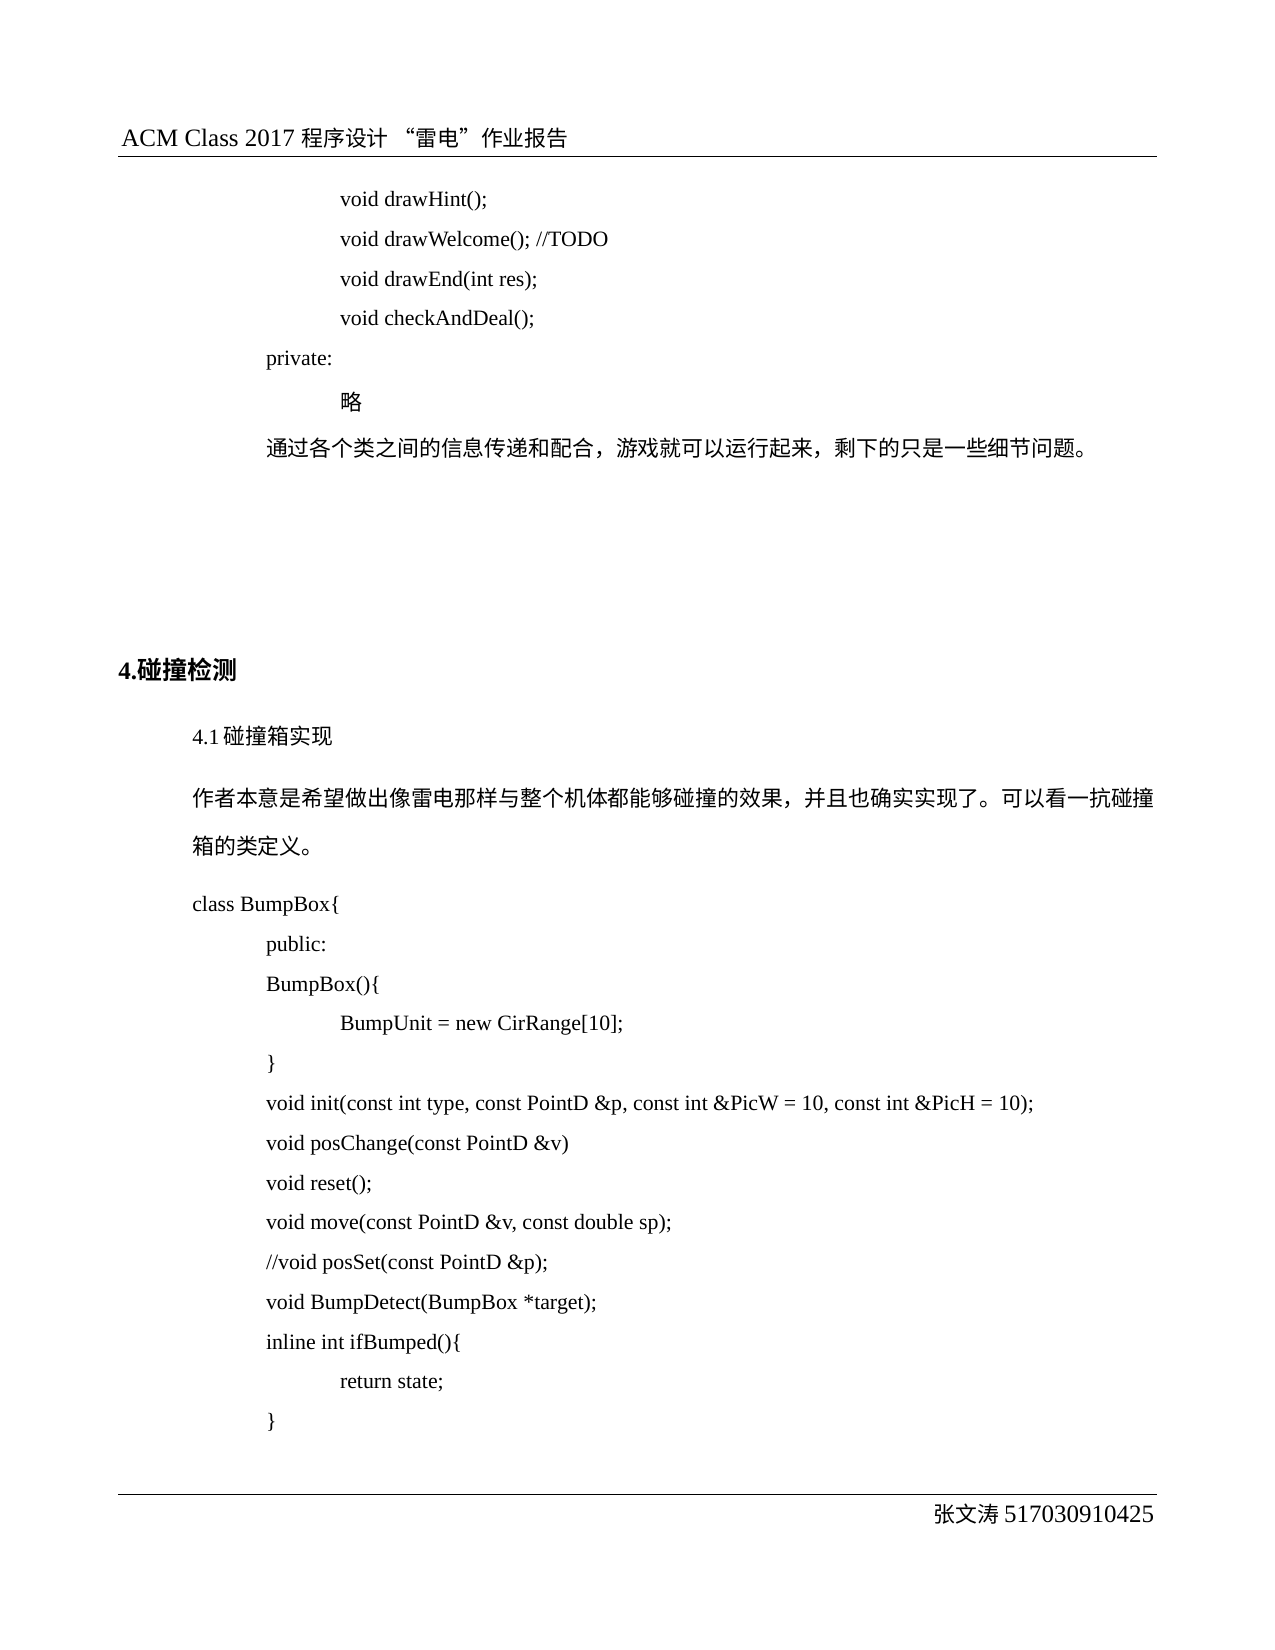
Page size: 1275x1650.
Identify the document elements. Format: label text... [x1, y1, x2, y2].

text void posChange(const PointD &v) [118, 1130, 1157, 1155]
text void reset(); [118, 1169, 1157, 1195]
text public: [118, 931, 1157, 956]
text 通过各个类之间的信息传递和配合，游戏就可以运行起来，剩下的只是一些细节问题。 [118, 431, 1157, 463]
text class BumpBox{ [118, 891, 1157, 916]
text } [118, 1408, 1157, 1433]
text void drawWelcome(); //TODO [118, 226, 1157, 251]
text BumpBox(){ [118, 971, 1157, 996]
text private: [118, 345, 1157, 370]
text void BumpDetect(BumpBox *target); [118, 1289, 1157, 1314]
text } [118, 1050, 1157, 1075]
text void drawHint(); [118, 186, 1157, 211]
text return state; [118, 1368, 1157, 1394]
text void init(const int type, const PointD &p, const int &PicW = 10, const int &PicH = 10); [118, 1090, 1157, 1115]
text 略 [118, 385, 1157, 417]
text 4.碰撞检测 [118, 650, 1157, 687]
text 4.1碰撞箱实现 [118, 719, 1157, 751]
text BumpUnit = new CirRange[10]; [118, 1010, 1157, 1036]
text void checkAndDeal(); [118, 305, 1157, 331]
text void move(const PointD &v, const double sp); [118, 1209, 1157, 1234]
text //void posSet(const PointD &p); [118, 1249, 1157, 1274]
text 作者本意是希望做出像雷电那样与整个机体都能够碰撞的效果，并且也确实实现了。可以看一抗碰撞 箱的类定义。 [118, 781, 1157, 861]
text void drawEnd(int res); [118, 266, 1157, 291]
text inline int ifBumped(){ [118, 1329, 1157, 1354]
